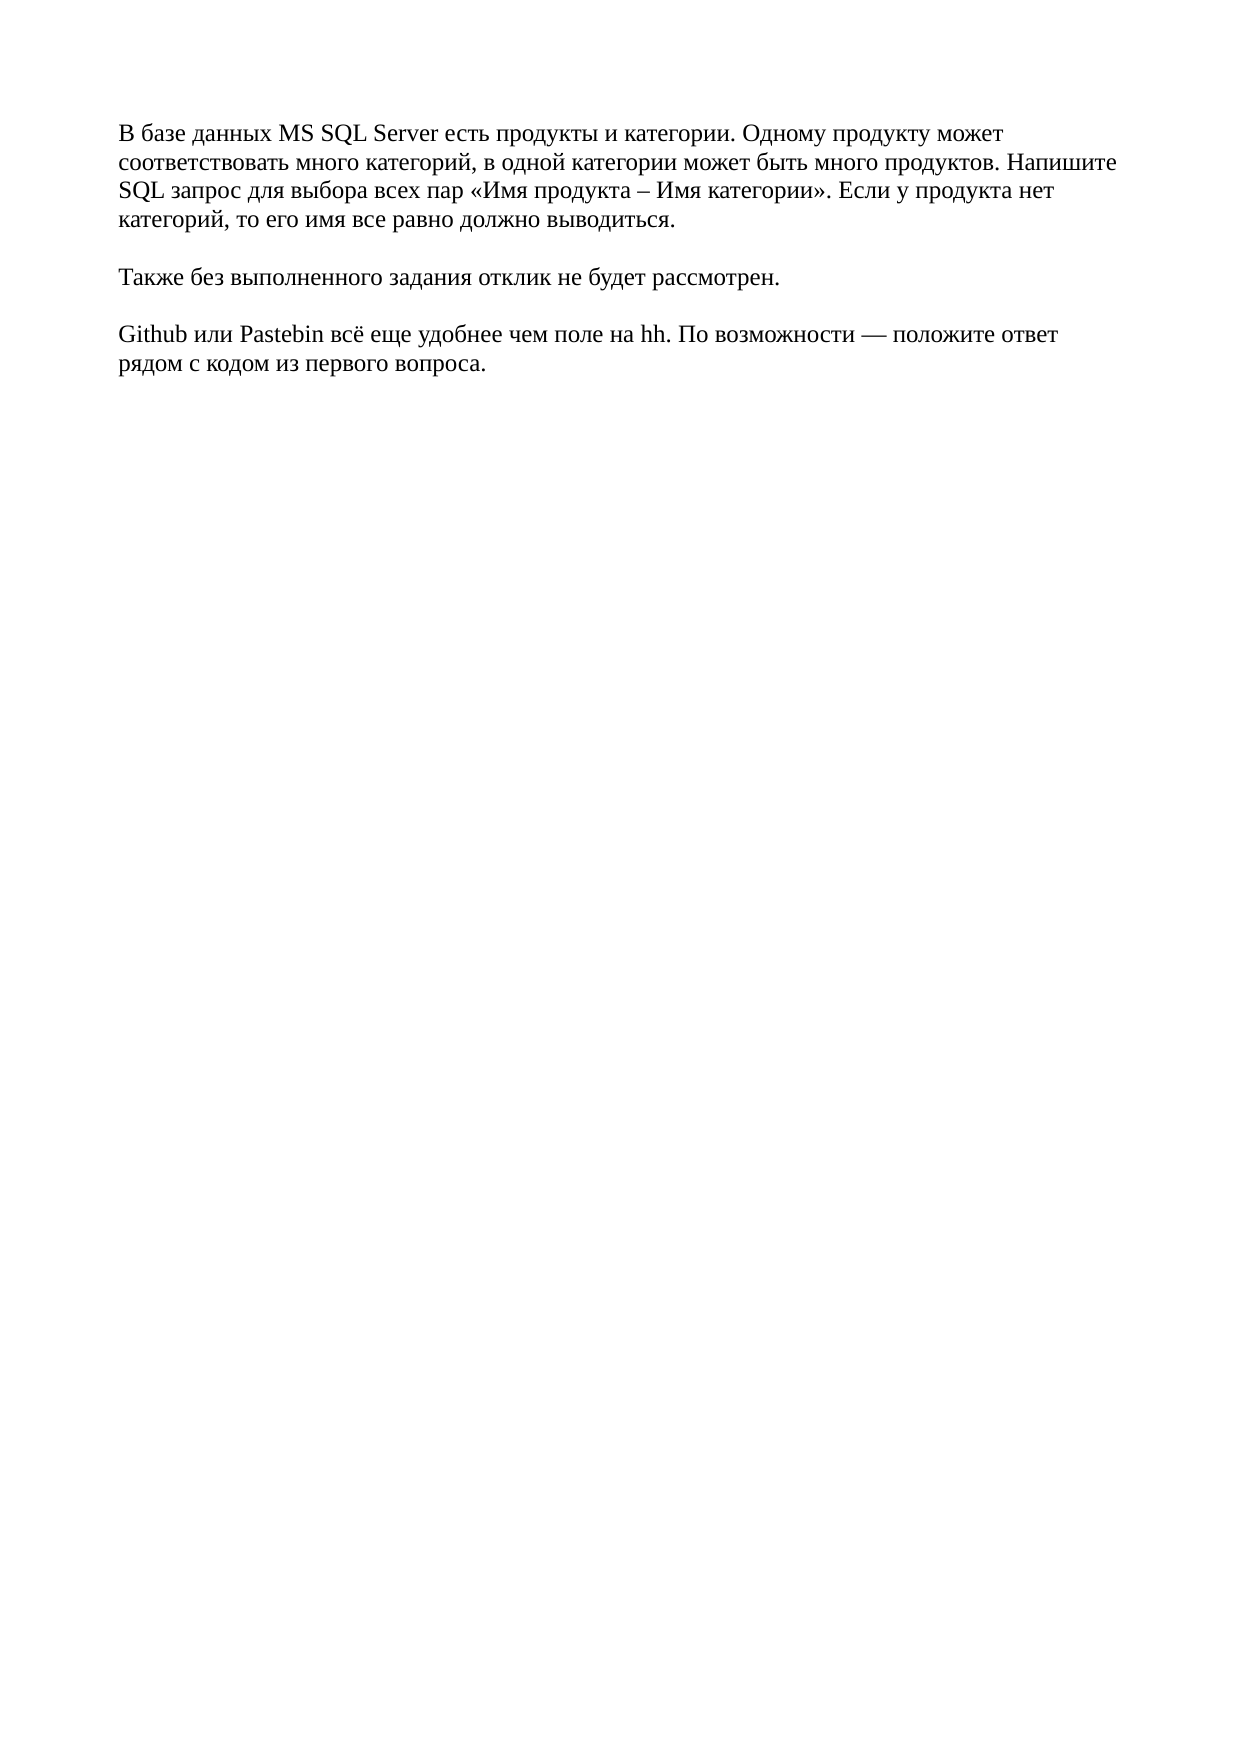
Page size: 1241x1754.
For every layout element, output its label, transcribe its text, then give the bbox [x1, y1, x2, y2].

text В базе данных MS SQL Server есть продукты и категории. Одному продукту может соответствовать много категорий, в одной категории может быть много продуктов. Напишите SQL запрос для выбора всех пар «Имя продукта – Имя категории». Если у продукта нет категорий, то его имя все равно должно выводиться. [118, 118, 1122, 233]
text Также без выполненного задания отклик не будет рассмотрен. [118, 262, 1122, 291]
text Github или Pastebin всё еще удобнее чем поле на hh. По возможности — положите ответ рядом с кодом из первого вопроса. [118, 319, 1122, 377]
